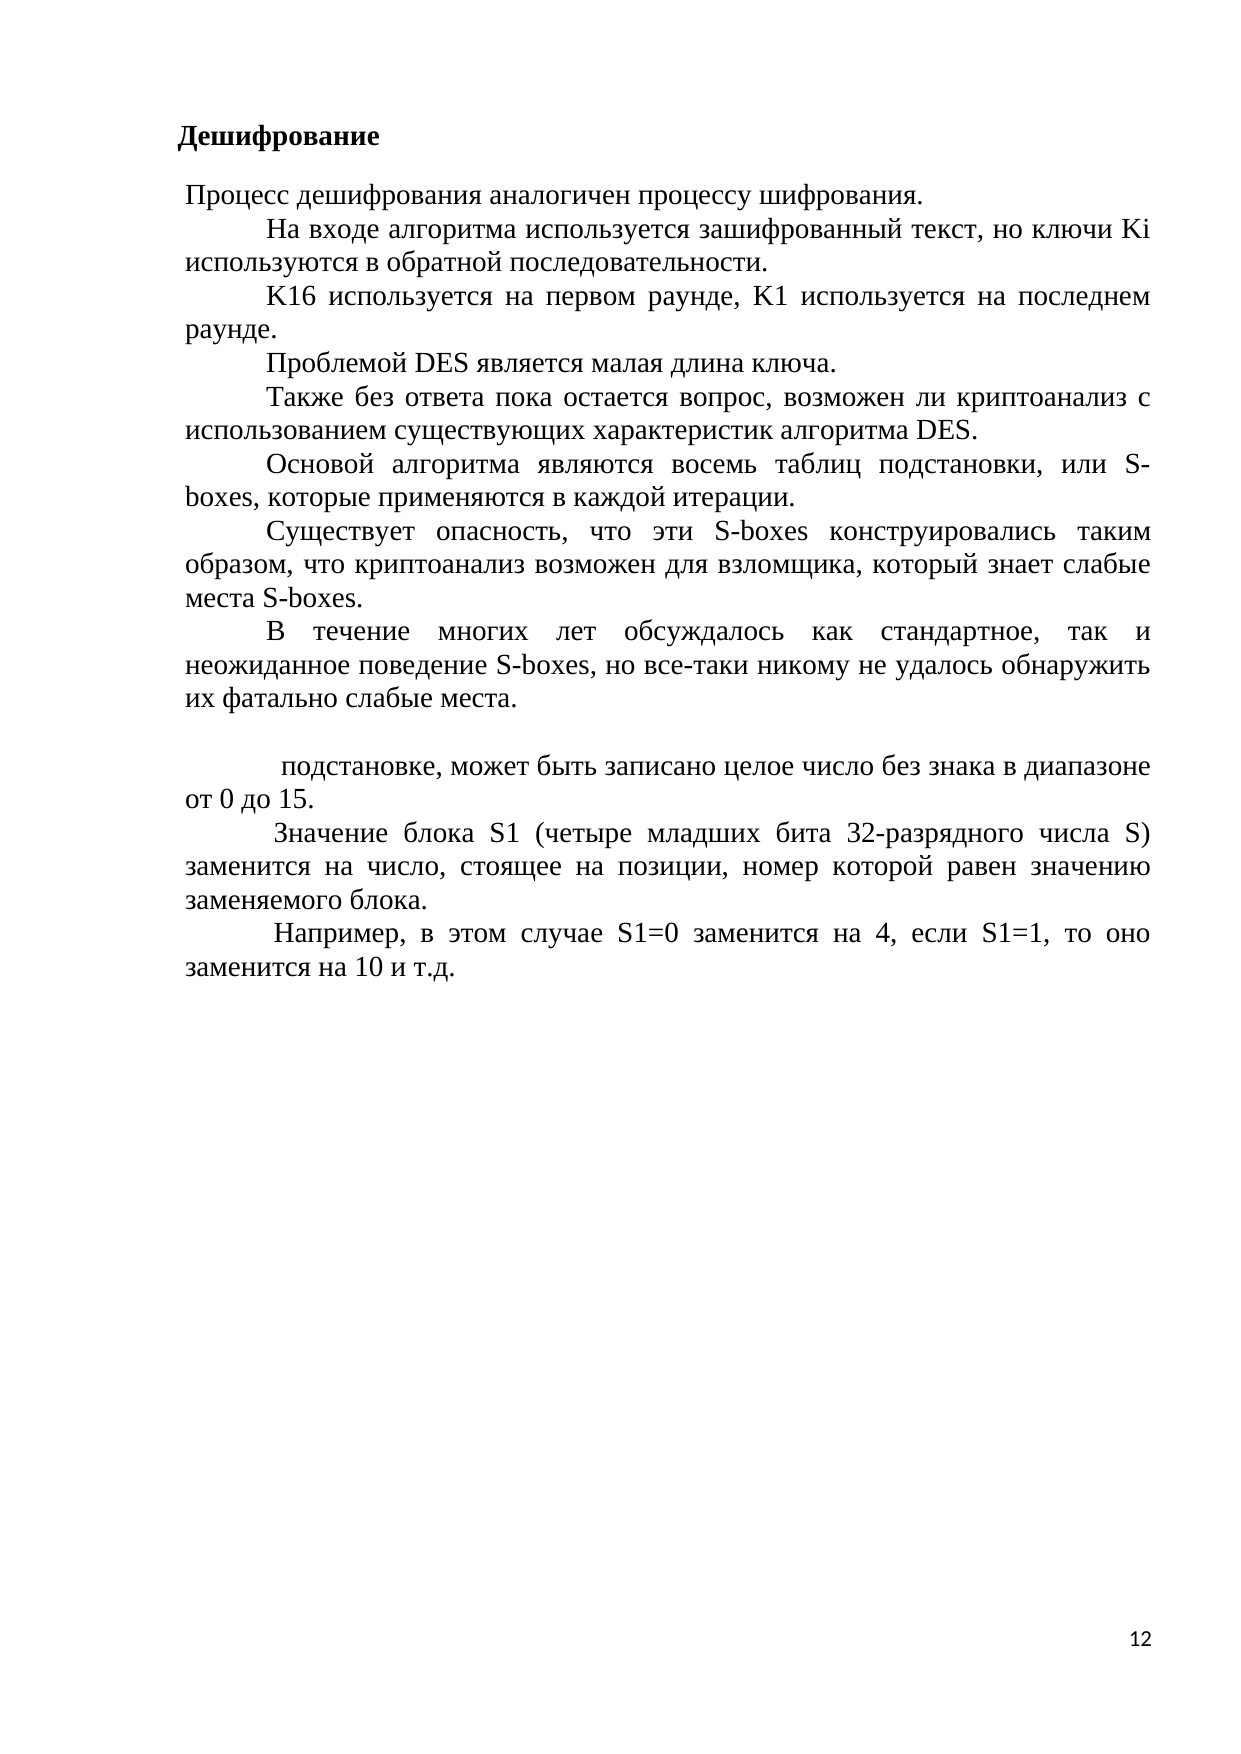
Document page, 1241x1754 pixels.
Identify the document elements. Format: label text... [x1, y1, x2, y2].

subtitle Процесс дешифрования аналогичен процессу шифрования. [185, 177, 1152, 211]
subtitle Существует опасность, что эти S-boxes конструировались таким образом, что криптоанализ возможен для взломщика, который знает слабые места S-boxes. [185, 513, 1152, 613]
subtitle На входе алгоритма используется зашифрованный текст, но ключи Ki используются в обратной последовательности. [185, 211, 1152, 278]
subtitle Основой алгоритма являются восемь таблиц подстановки, или S-boxes, которые применяются в каждой итерации. [185, 446, 1152, 513]
subtitle Проблемой DES является малая длина ключа. [185, 345, 1152, 379]
subtitle Также без ответа пока остается вопрос, возможен ли криптоанализ с использованием существующих характеристик алгоритма DES. [185, 379, 1152, 446]
subtitle Например, в этом случае S1=0 заменится на 4, если S1=1, то оно заменится на 10 и т.д. [185, 915, 1152, 982]
text Дешифрование [177, 118, 1152, 152]
subtitle Значение блока S1 (четыре младших бита 32-разрядного числа S) заменится на число, стоящее на позиции, номер которой равен значению заменяемого блока. [185, 815, 1152, 915]
subtitle подстановке, может быть записано целое число без знака в диапазоне от 0 до 15. [185, 748, 1152, 815]
subtitle В течение многих лет обсуждалось как стандартное, так и неожиданное поведение S-boxes, но все-таки никому не удалось обнаружить их фатально слабые места. [185, 613, 1152, 714]
subtitle K16 используется на первом раунде, K1 используется на последнем раунде. [185, 278, 1152, 345]
